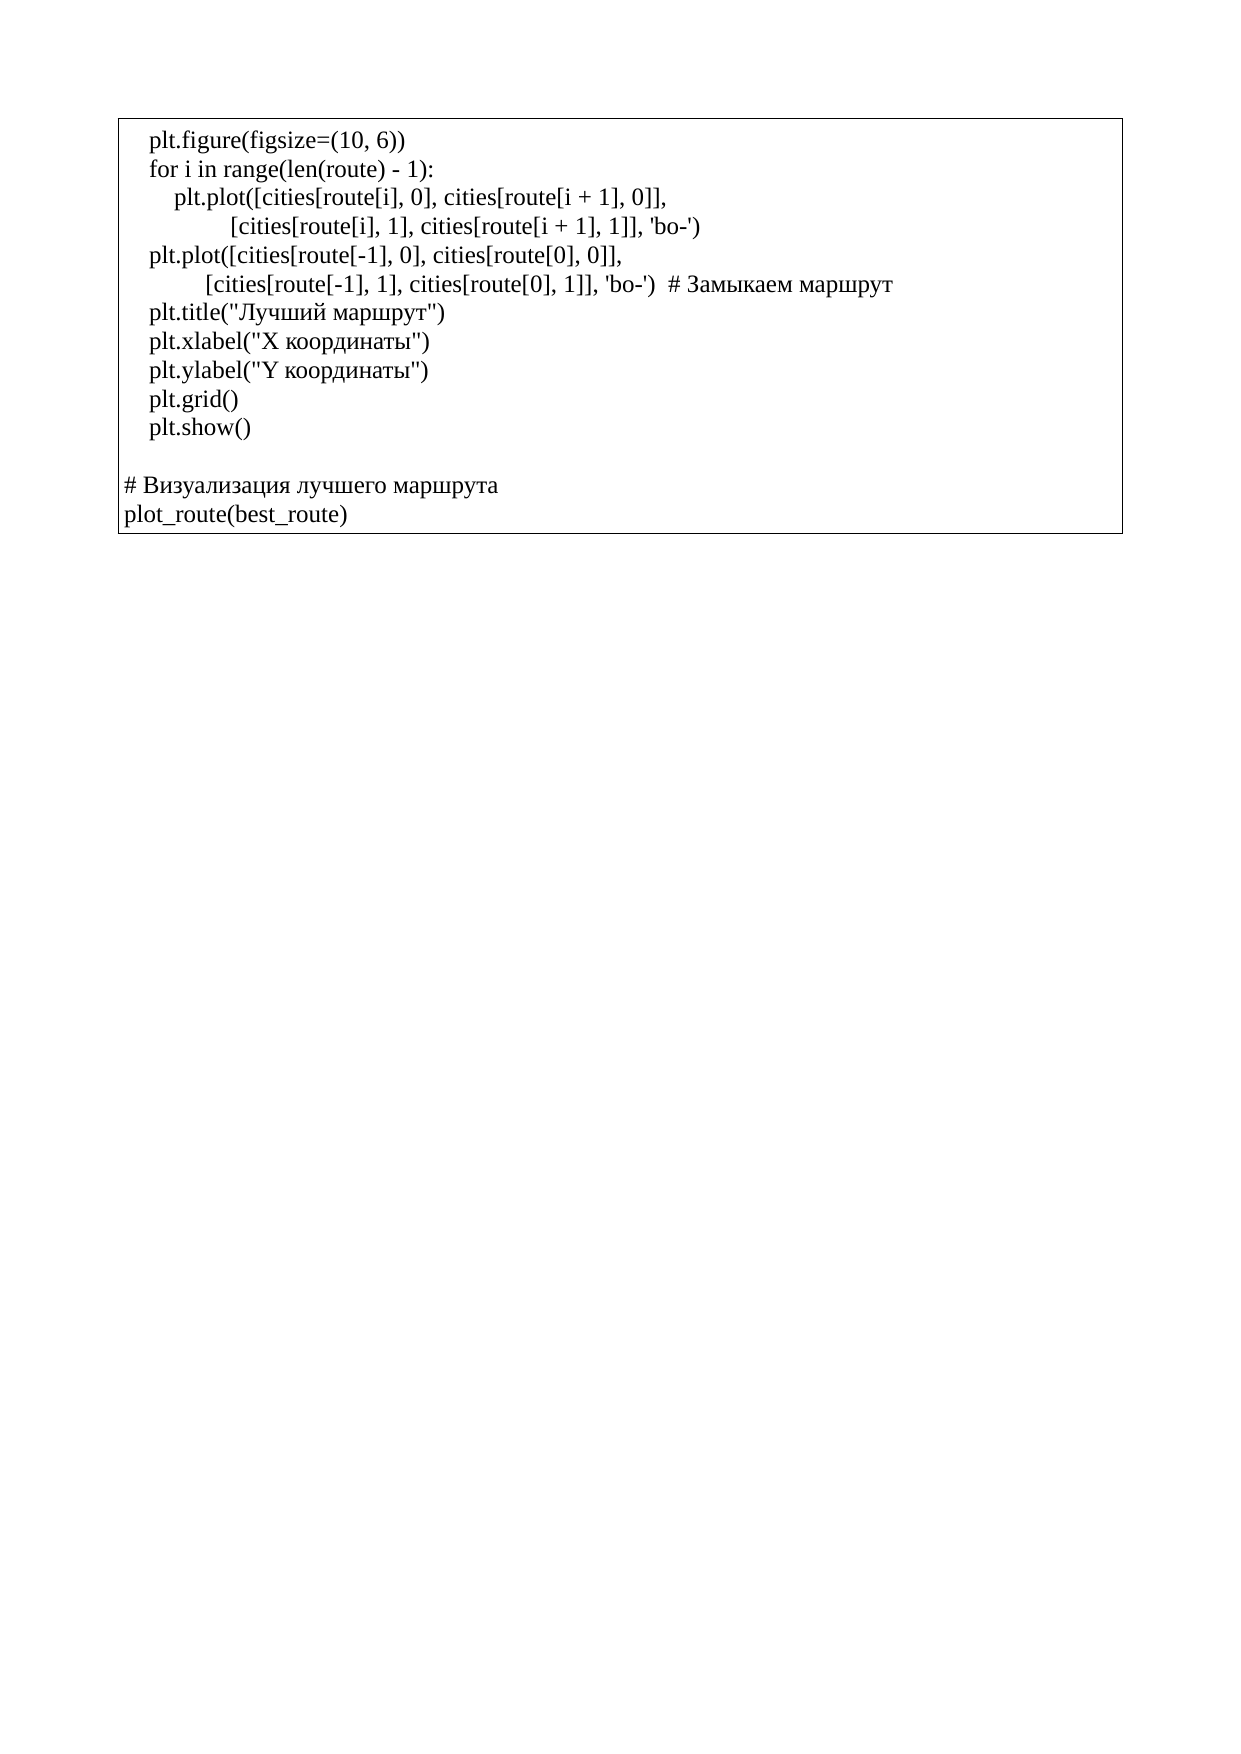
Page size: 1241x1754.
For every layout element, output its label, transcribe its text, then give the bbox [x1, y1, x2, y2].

table_header plt.figure(figsize=(10, 6)) for i in range(len(route) - 1): plt.plot([cities[route[i], 0], cities[route[i + 1], 0]], [cities[route[i], 1], cities[route[i + 1], 1]], 'bo-') plt.plot([cities[route[-1], 0], cities[route[0], 0]], [cities[route[-1], 1], cities[route[0], 1]], 'bo-') # Замыкаем маршрут plt.title("Лучший маршрут") plt.xlabel("X координаты") plt.ylabel("Y координаты") plt.grid() plt.show() # Визуализация лучшего маршрута plot_route(best_route) [119, 119, 1122, 533]
